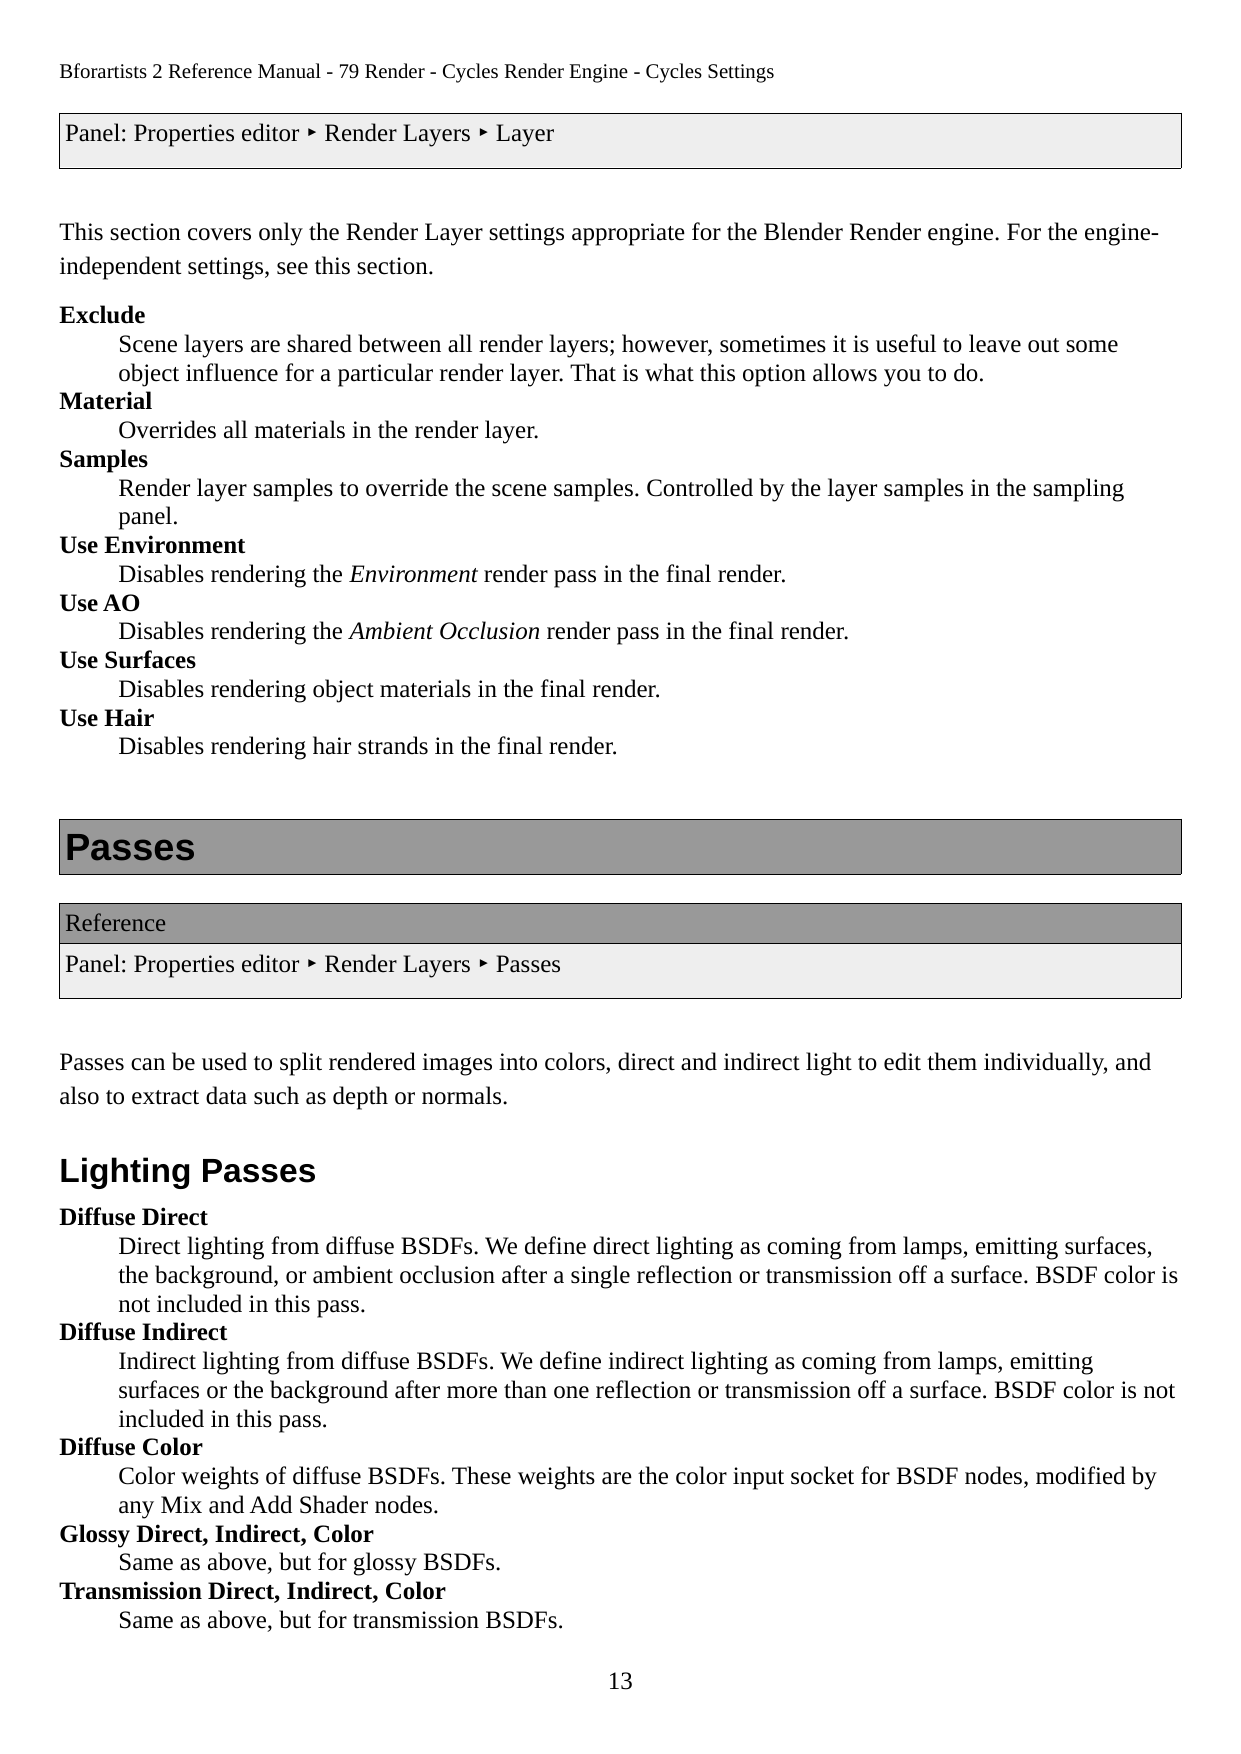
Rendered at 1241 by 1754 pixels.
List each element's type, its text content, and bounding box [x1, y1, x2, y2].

subtitle Transmission Direct, Indirect, Color [59, 1576, 1181, 1605]
subtitle Use Environment [59, 530, 1181, 559]
list Overrides all materials in the render layer. [118, 415, 1181, 444]
text Passes can be used to split rendered images into colors, direct and indirect light to edit them individually, and also to extract data such as depth or normals. [59, 1047, 1181, 1110]
table_cell Panel: Properties editor ‣ Render Layers ‣ Passes [60, 944, 1181, 998]
list Disables rendering object materials in the final render. [118, 674, 1181, 703]
subtitle Exclude [59, 300, 1181, 329]
list Same as above, but for glossy BSDFs. [118, 1547, 1181, 1576]
list Disables rendering the Ambient Occlusion render pass in the final render. [118, 616, 1181, 645]
subtitle Glossy Direct, Indirect, Color [59, 1519, 1181, 1547]
list Disables rendering the Environment render pass in the final render. [118, 559, 1181, 588]
list Scene layers are shared between all render layers; however, sometimes it is useful to leave out some object influence for a particular render layer. That is what this option allows you to do. [118, 329, 1181, 386]
subtitle Use Hair [59, 703, 1181, 731]
subtitle Use Surfaces [59, 645, 1181, 674]
table_cell Panel: Properties editor ‣ Render Layers ‣ Layer [60, 114, 1181, 167]
table_header Reference [60, 904, 1181, 943]
subtitle Use AO [59, 588, 1181, 616]
subtitle Lighting Passes [59, 1151, 1181, 1190]
table_header Passes [60, 820, 1181, 874]
list Color weights of diffuse BSDFs. These weights are the color input socket for BSDF nodes, modified by any Mix and Add Shader nodes. [118, 1461, 1181, 1519]
subtitle Diffuse Indirect [59, 1317, 1181, 1346]
list Render layer samples to override the scene samples. Controlled by the layer samples in the sampling panel. [118, 473, 1181, 530]
list Disables rendering hair strands in the final render. [118, 731, 1181, 760]
text This section covers only the Render Layer settings appropriate for the Blender Render engine. For the engine-independent settings, see this section. [59, 217, 1181, 280]
subtitle Material [59, 386, 1181, 415]
subtitle Diffuse Direct [59, 1202, 1181, 1231]
list Indirect lighting from diffuse BSDFs. We define indirect lighting as coming from lamps, emitting surfaces or the background after more than one reflection or transmission off a surface. BSDF color is not included in this pass. [118, 1346, 1181, 1432]
subtitle Samples [59, 444, 1181, 473]
list Direct lighting from diffuse BSDFs. We define direct lighting as coming from lamps, emitting surfaces, the background, or ambient occlusion after a single reflection or transmission off a surface. BSDF color is not included in this pass. [118, 1231, 1181, 1317]
subtitle Diffuse Color [59, 1432, 1181, 1461]
list Same as above, but for transmission BSDFs. [118, 1605, 1181, 1634]
